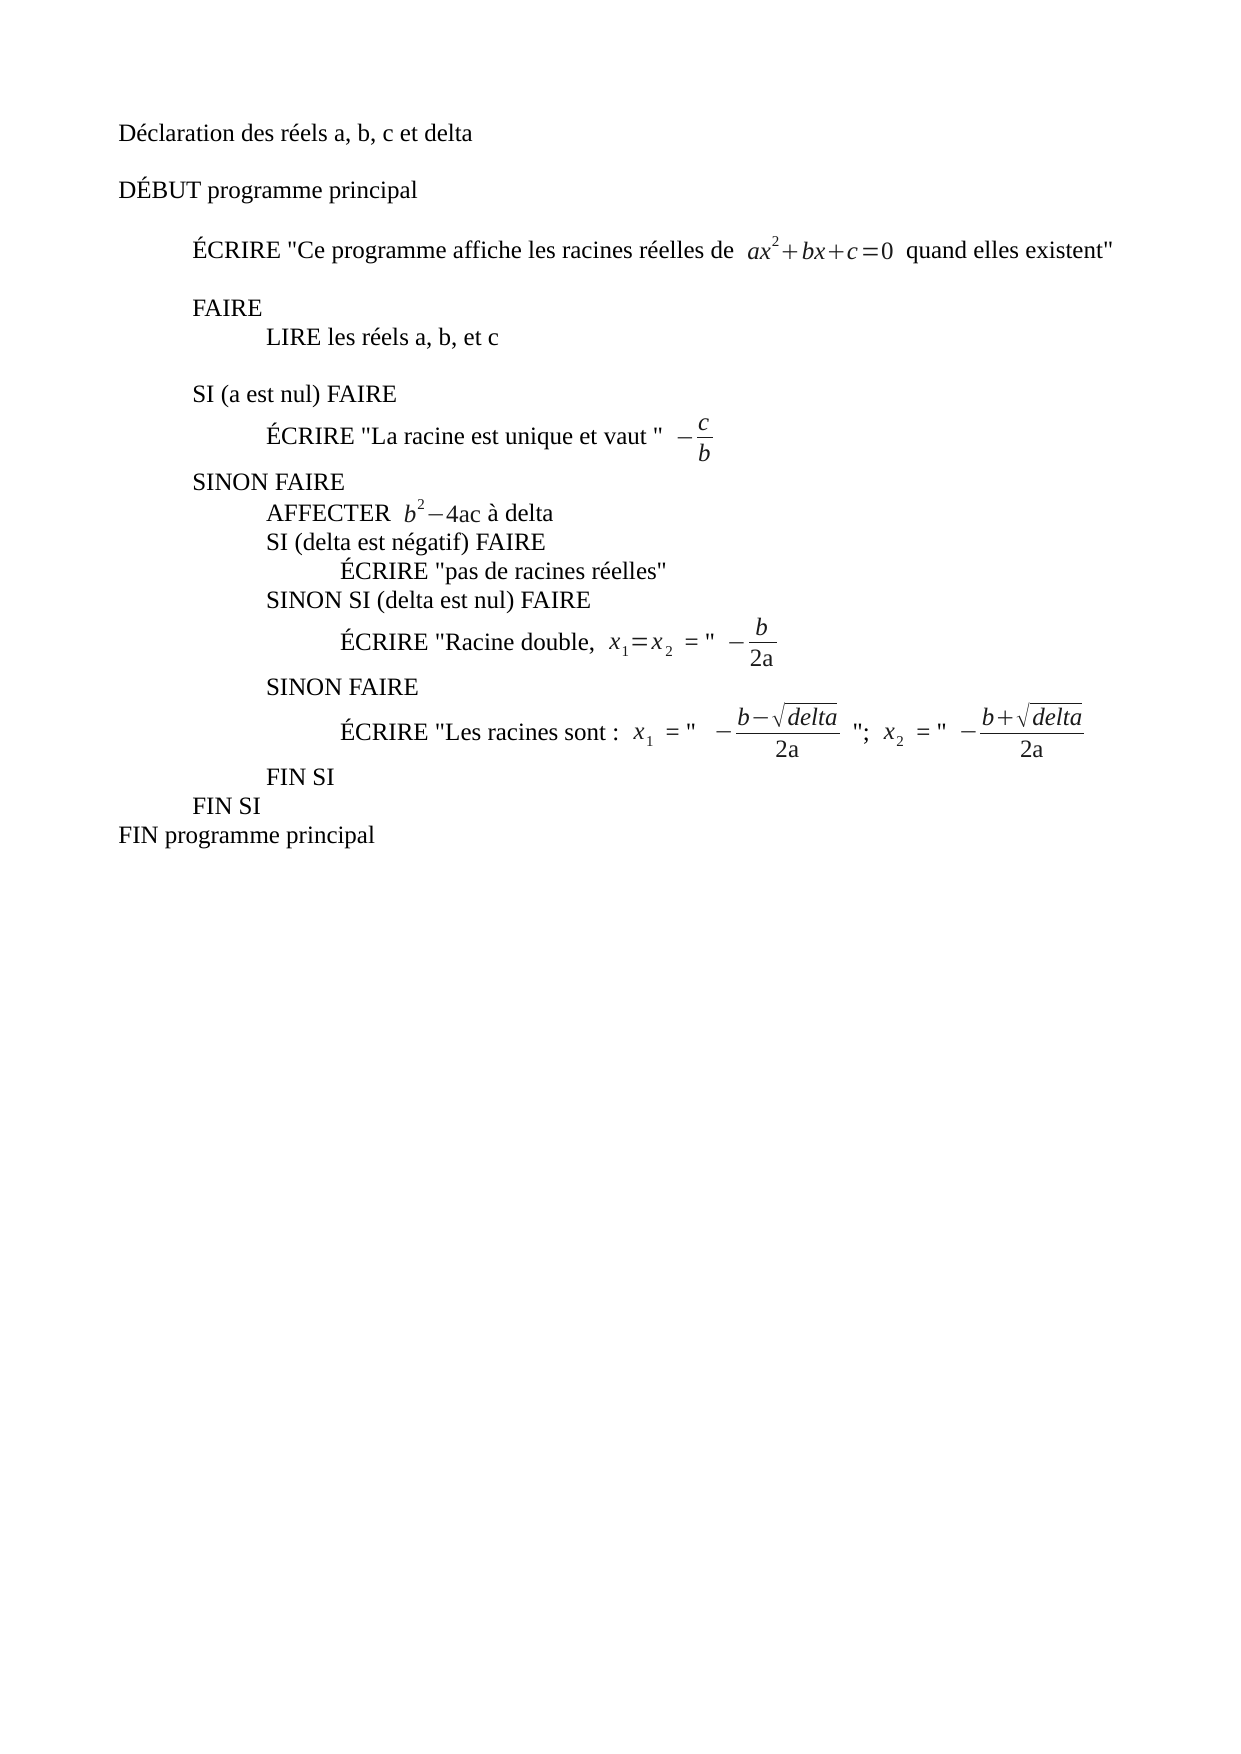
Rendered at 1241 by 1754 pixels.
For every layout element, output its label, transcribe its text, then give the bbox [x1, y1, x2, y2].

text ÉCRIRE "La racine est unique et vaut " [118, 408, 1122, 467]
text ÉCRIRE "Racine double, = " [118, 613, 1122, 672]
text FIN SI [118, 762, 1122, 791]
text Déclaration des réels a, b, c et delta [118, 118, 1122, 147]
text SINON FAIRE [118, 672, 1122, 701]
text SINON SI (delta est nul) FAIRE [118, 585, 1122, 613]
text ÉCRIRE "pas de racines réelles" [118, 556, 1122, 585]
text FIN SI [118, 791, 1122, 820]
text AFFECTER à delta [118, 496, 1122, 527]
text SI (delta est négatif) FAIRE [118, 527, 1122, 556]
text SI (a est nul) FAIRE [118, 379, 1122, 408]
text LIRE les réels a, b, et c [118, 322, 1122, 351]
text FAIRE [118, 293, 1122, 322]
text ÉCRIRE "Les racines sont : = " "; = " [118, 701, 1122, 762]
text SINON FAIRE [118, 467, 1122, 496]
text DÉBUT programme principal [118, 176, 1122, 204]
text FIN programme principal [118, 820, 1122, 849]
text ÉCRIRE "Ce programme affiche les racines réelles de quand elles existent" [118, 233, 1122, 264]
